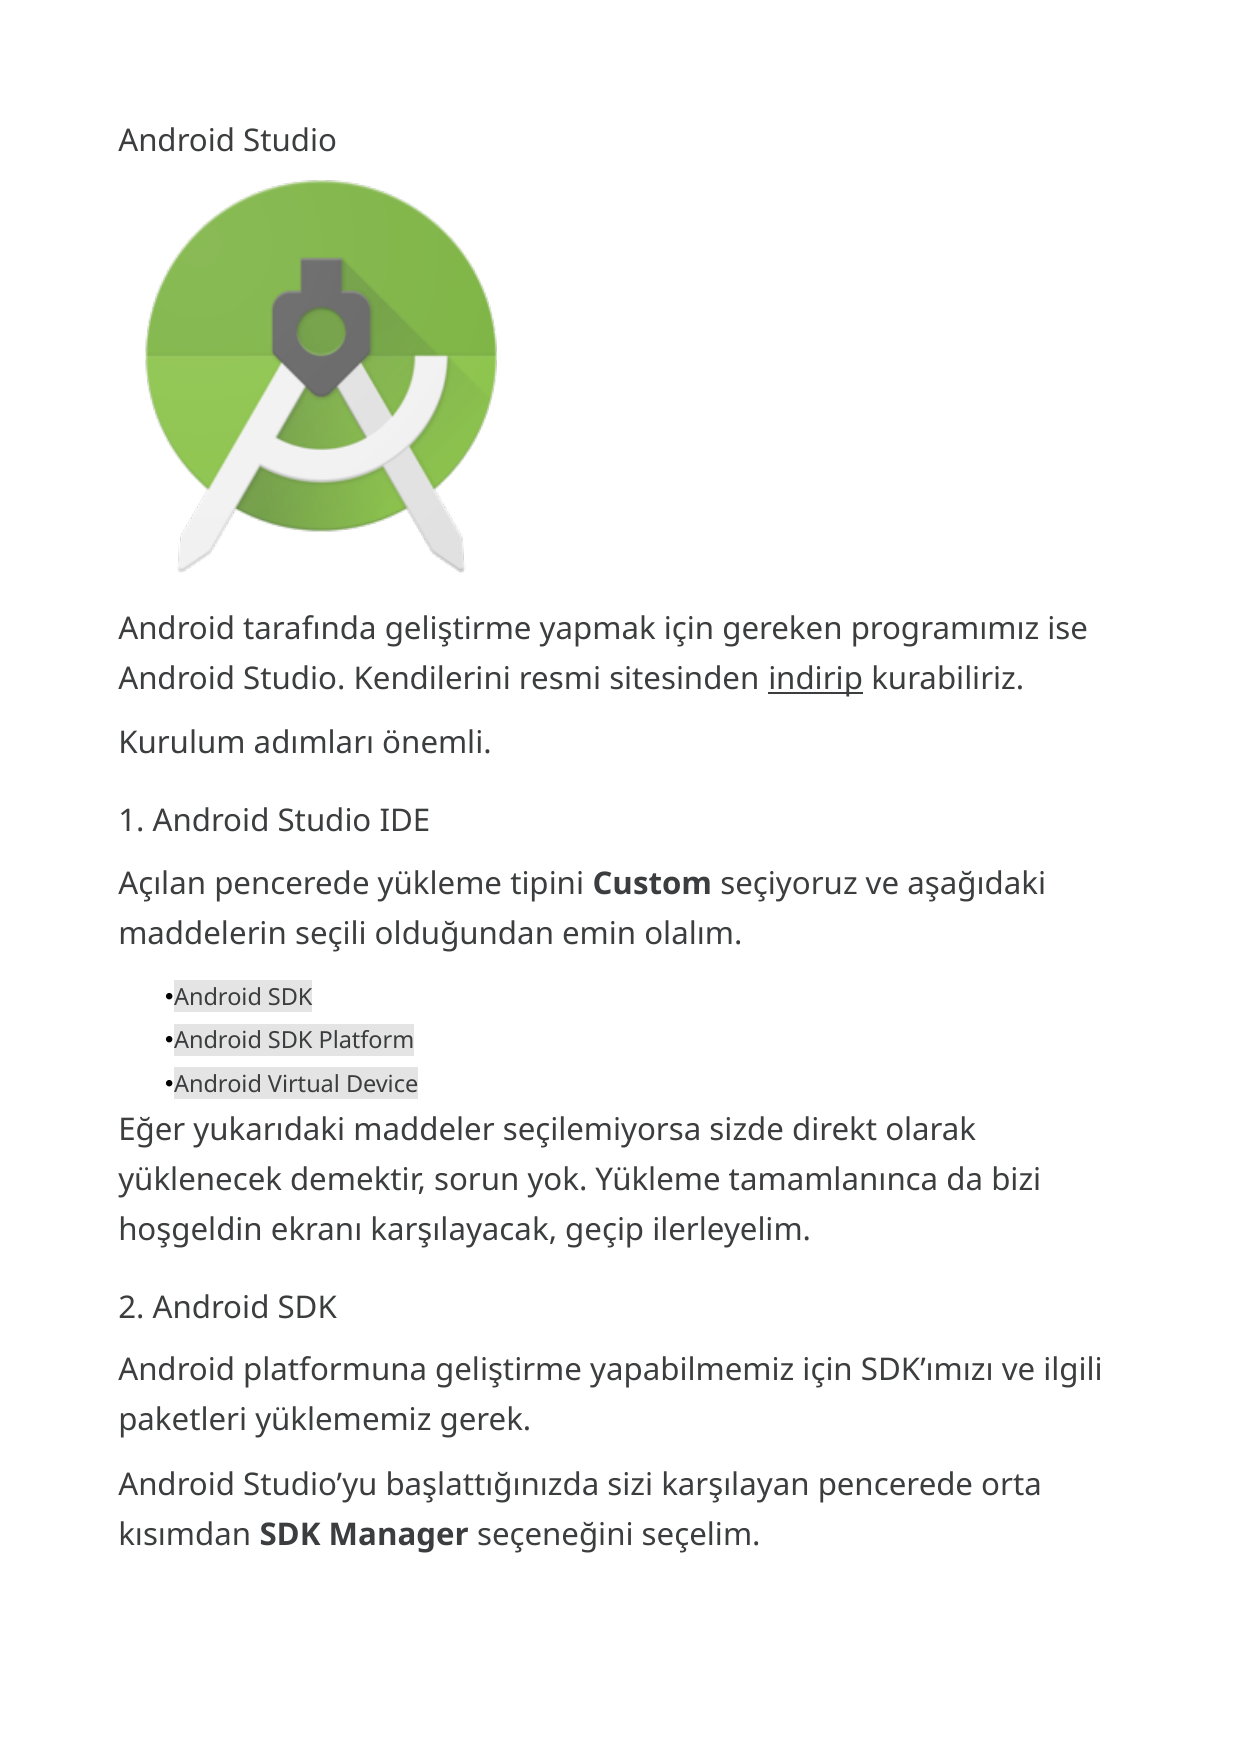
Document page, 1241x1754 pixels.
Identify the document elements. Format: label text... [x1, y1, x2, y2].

text Açılan pencerede yükleme tipini Custom seçiyoruz ve aşağıdaki maddelerin seçili olduğundan emin olalım. [118, 853, 1122, 953]
text Android Studio’yu başlattığınızda sizi karşılayan pencerede orta kısımdan SDK Manager seçeneğini seçelim. [118, 1454, 1122, 1554]
list Android SDK [165, 968, 1122, 1012]
list Android SDK Platform [165, 1012, 1122, 1056]
subtitle 2. Android SDK [118, 1285, 1122, 1327]
subtitle 1. Android Studio IDE [118, 798, 1122, 841]
text Android platformuna geliştirme yapabilmemiz için SDK’ımızı ve ilgili paketleri yüklememiz gerek. [118, 1340, 1122, 1440]
text Eğer yukarıdaki maddeler seçilemiyorsa sizde direkt olarak yüklenecek demektir, sorun yok. Yükleme tamamlanınca da bizi hoşgeldin ekranı karşılayacak, geçip ilerleyelim. [118, 1099, 1122, 1249]
text Kurulum adımları önemli. [118, 713, 1122, 763]
text Android tarafında geliştirme yapmak için gereken programımız ise Android Studio. Kendilerini resmi sitesinden indirip kurabiliriz. [118, 598, 1122, 698]
list Android Virtual Device [165, 1056, 1122, 1099]
picture [118, 173, 525, 580]
subtitle Android Studio [118, 118, 1122, 161]
